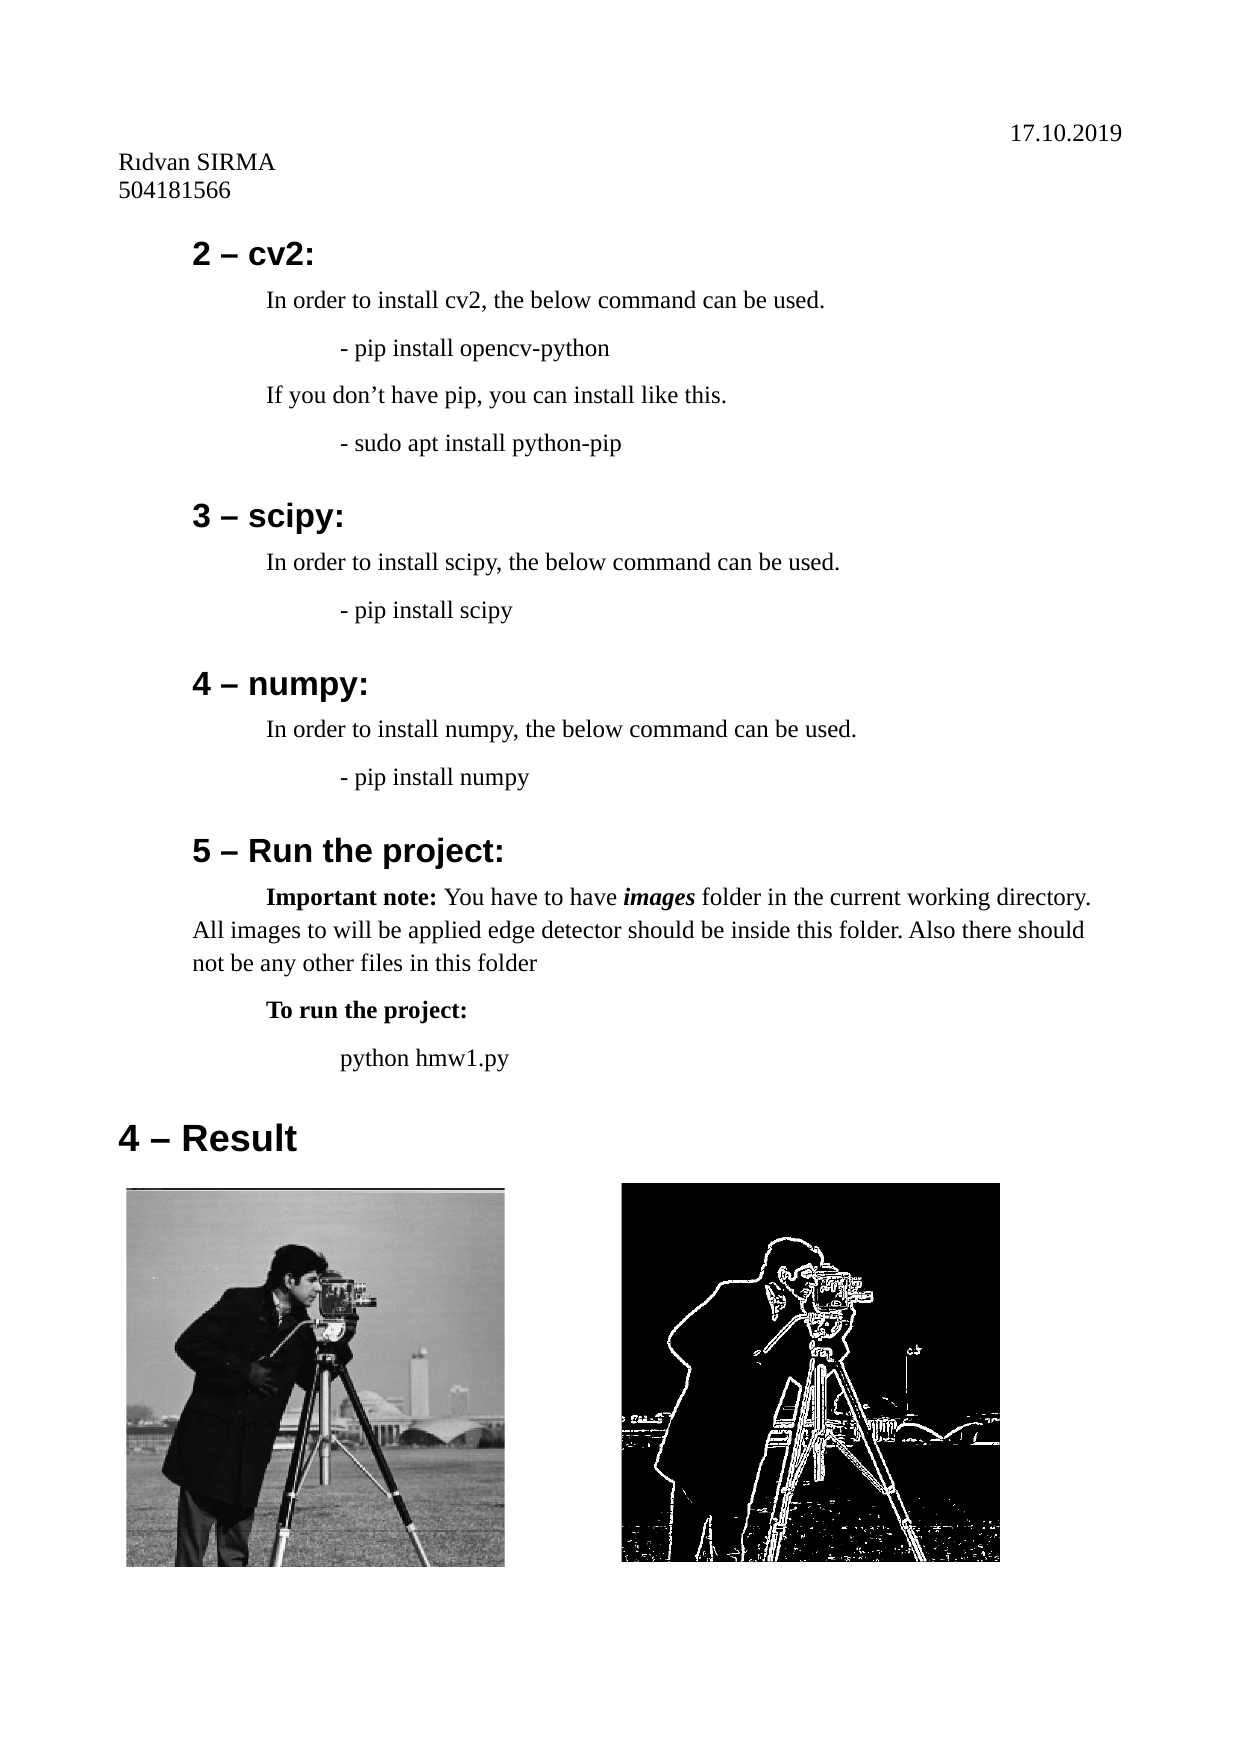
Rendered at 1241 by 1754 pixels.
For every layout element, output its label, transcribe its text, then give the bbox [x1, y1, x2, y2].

text If you don’t have pip, you can install like this. [118, 380, 1122, 409]
text In order to install scipy, the below command can be used. [118, 547, 1122, 576]
text In order to install numpy, the below command can be used. [118, 714, 1122, 743]
subtitle 5 – Run the project: [118, 831, 1122, 869]
text python hmw1.py [118, 1043, 1122, 1072]
text - pip install numpy [118, 762, 1122, 791]
picture [621, 1183, 1000, 1562]
text - pip install opencv-python [118, 333, 1122, 361]
text To run the project: [118, 995, 1122, 1024]
subtitle 4 – numpy: [118, 663, 1122, 702]
picture [126, 1188, 505, 1567]
text - sudo apt install python-pip [118, 428, 1122, 457]
text Important note: You have to have images folder in the current working directory. All images to will be applied edge detector should be inside this folder. Also there should not be any other files in this folder [118, 882, 1122, 977]
subtitle 4 – Result [118, 1116, 1122, 1159]
subtitle 3 – scipy: [118, 496, 1122, 535]
subtitle 2 – cv2: [118, 234, 1122, 272]
text In order to install cv2, the below command can be used. [118, 285, 1122, 314]
text - pip install scipy [118, 595, 1122, 624]
